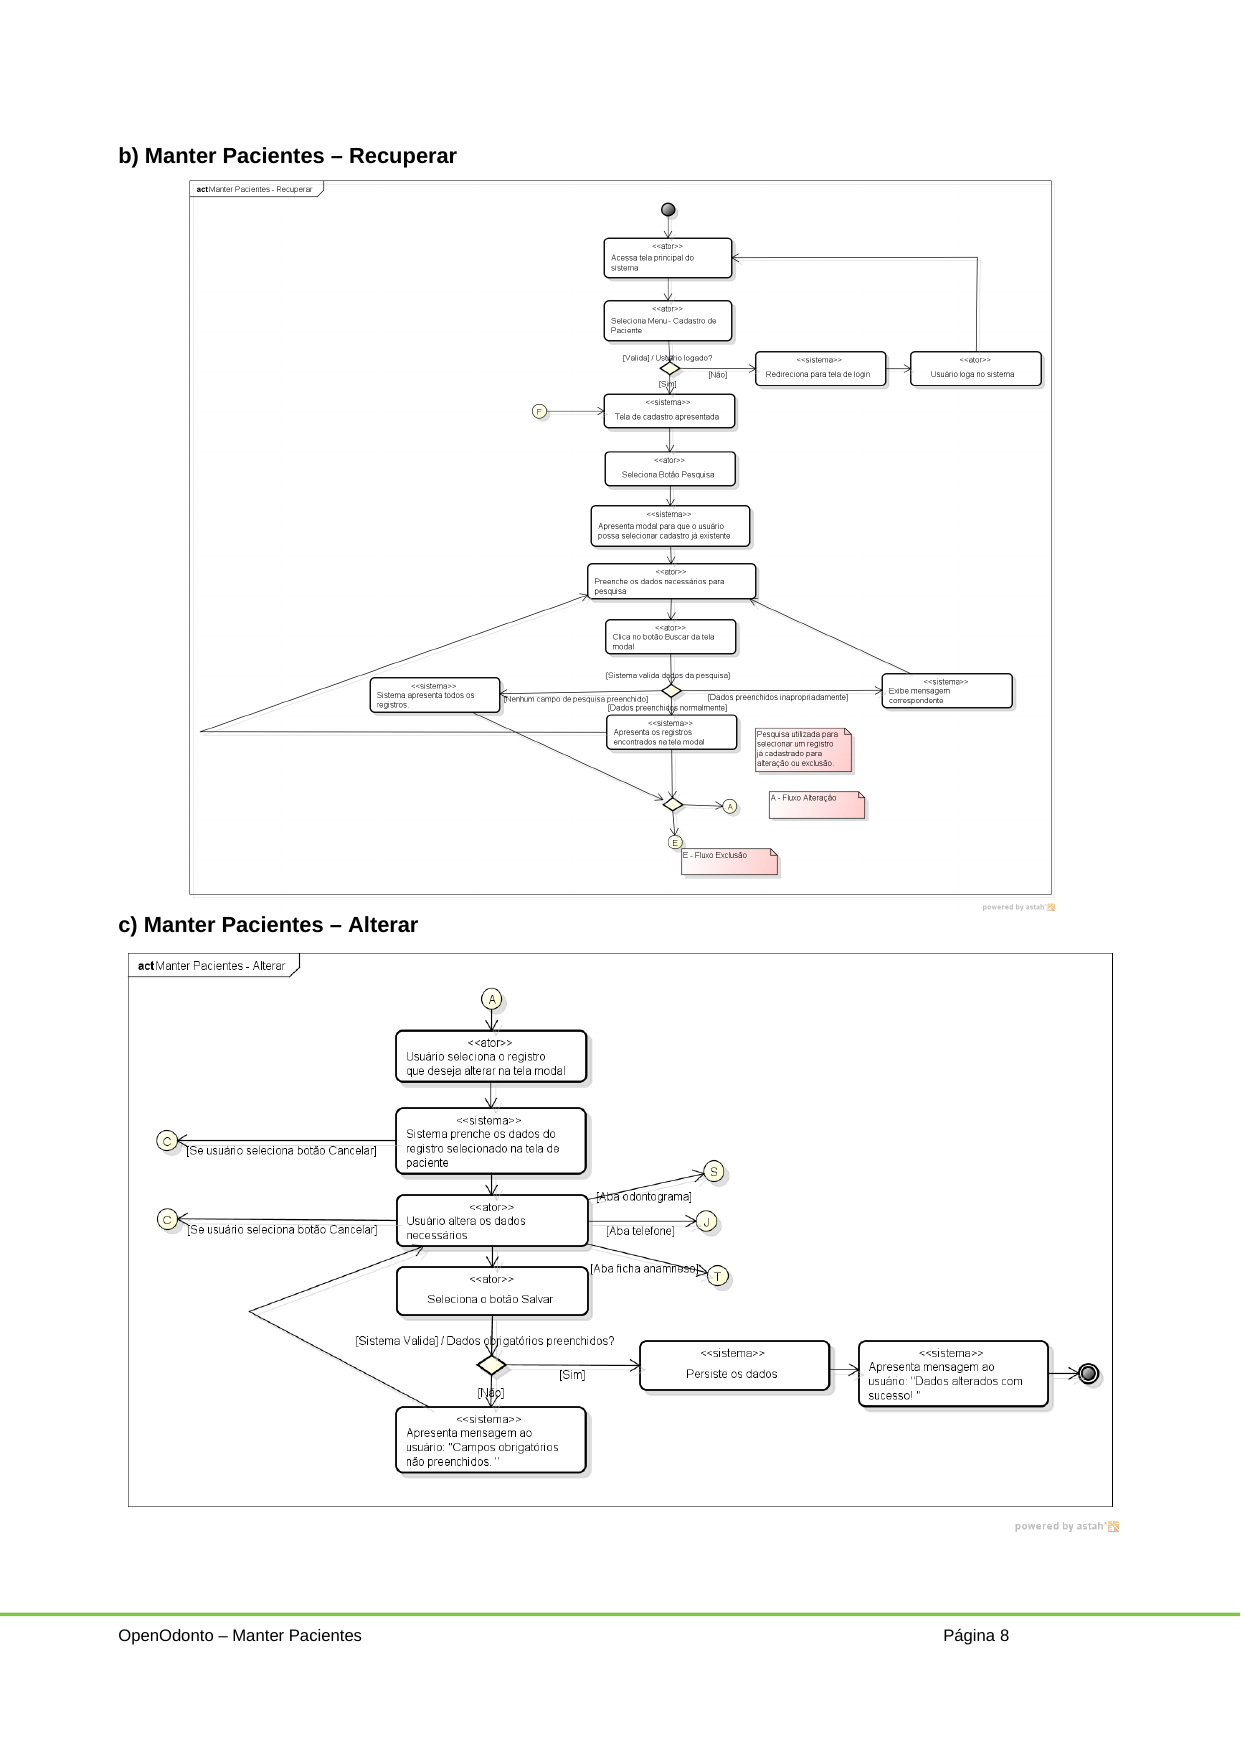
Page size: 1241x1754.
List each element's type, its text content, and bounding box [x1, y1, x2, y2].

picture [118, 943, 1122, 1535]
subtitle Manter Pacientes – Alterar [118, 193, 1122, 938]
picture [183, 174, 1057, 913]
subtitle Manter Pacientes – Recuperar [118, 143, 1122, 168]
